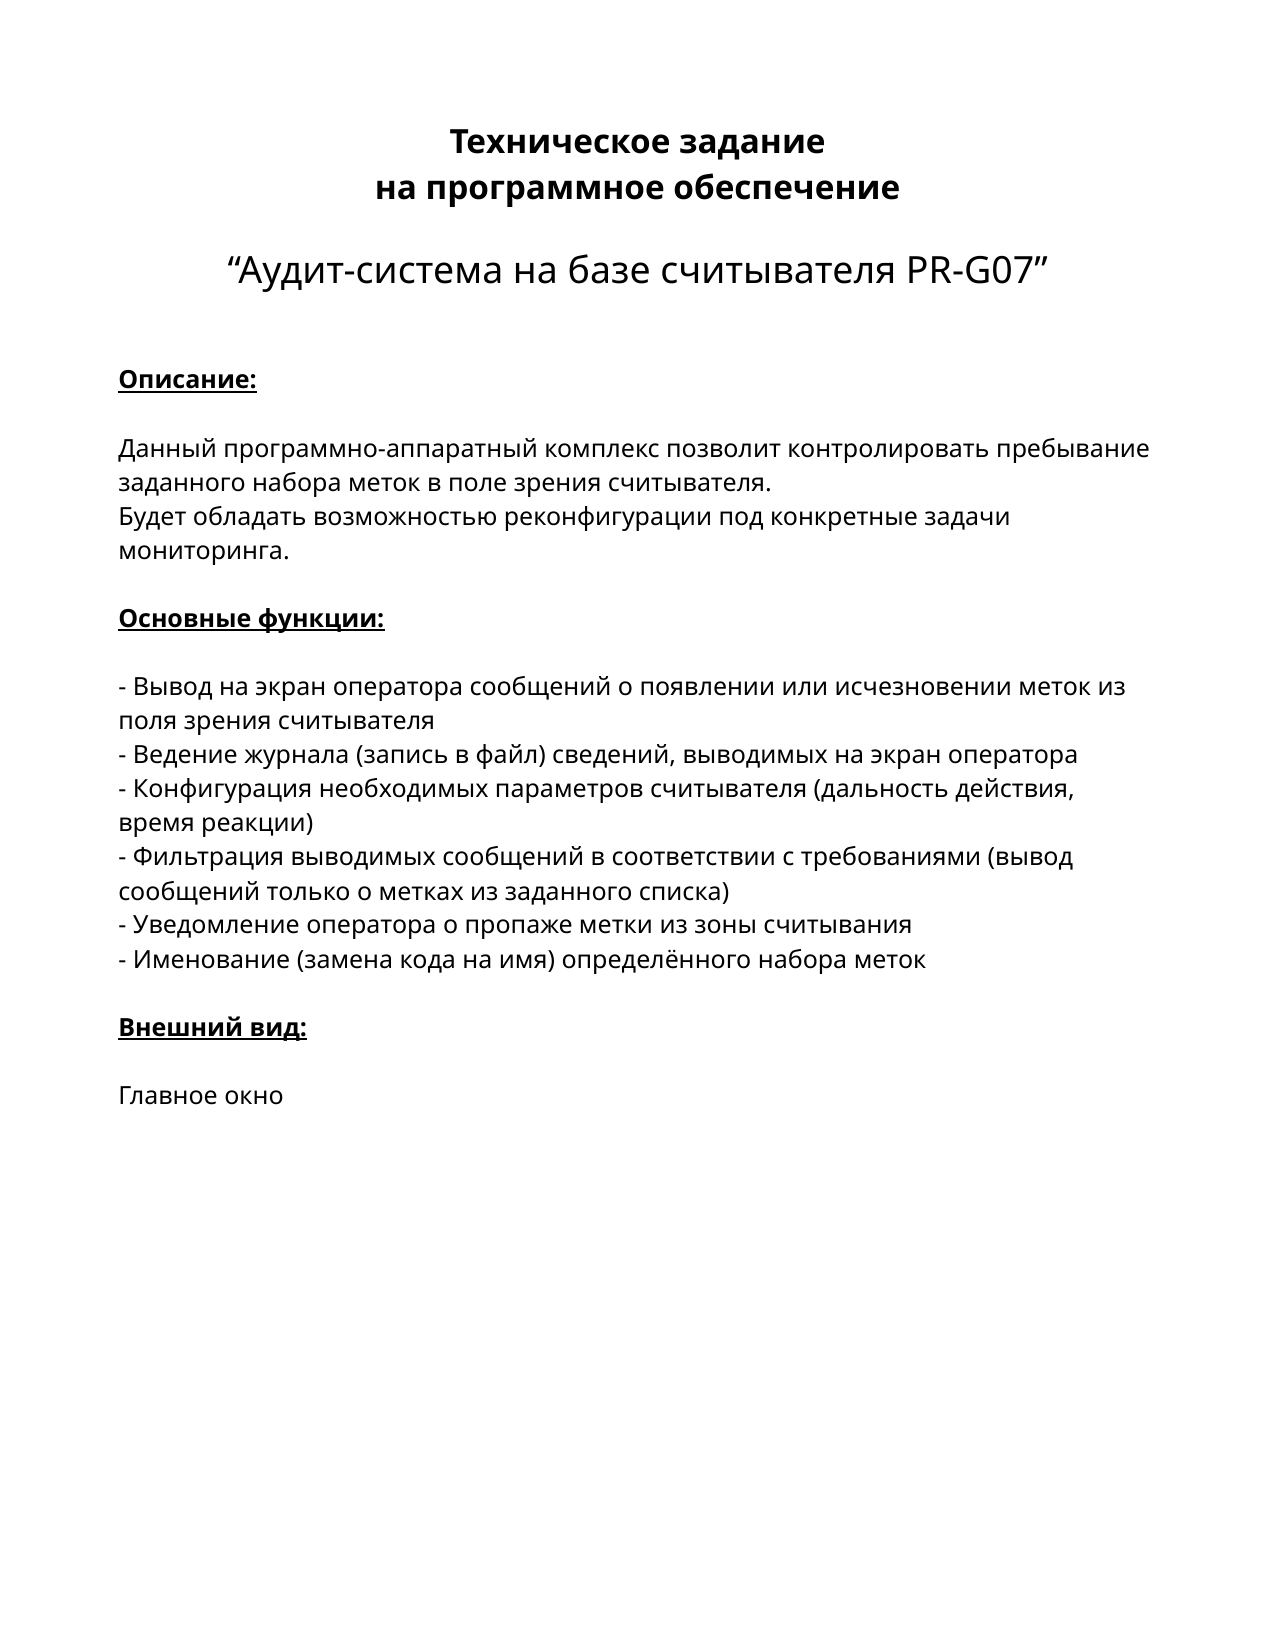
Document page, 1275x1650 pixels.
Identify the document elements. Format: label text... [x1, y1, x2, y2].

text - Фильтрация выводимых сообщений в соответствии с требованиями (вывод сообщений только о метках из заданного списка) [118, 839, 1157, 907]
text Внешний вид: [118, 1009, 1157, 1043]
text на программное обеспечение [118, 163, 1157, 209]
text - Вывод на экран оператора сообщений о появлении или исчезновении меток из поля зрения считывателя [118, 669, 1157, 737]
text Техническое задание [118, 118, 1157, 163]
text Основные функции: [118, 601, 1157, 635]
text - Ведение журнала (запись в файл) сведений, выводимых на экран оператора [118, 737, 1157, 771]
text “Аудит-система на базе считывателя PR-G07” [118, 243, 1157, 294]
text Описание: [118, 362, 1157, 396]
text Главное окно [118, 1077, 1157, 1112]
text - Конфигурация необходимых параметров считывателя (дальность действия, время реакции) [118, 771, 1157, 839]
text Будет обладать возможностью реконфигурации под конкретные задачи мониторинга. [118, 498, 1157, 567]
text - Именование (замена кода на имя) определённого набора меток [118, 941, 1157, 975]
text Данный программно-аппаратный комплекс позволит контролировать пребывание заданного набора меток в поле зрения считывателя. [118, 430, 1157, 498]
text - Уведомление оператора о пропаже метки из зоны считывания [118, 907, 1157, 941]
